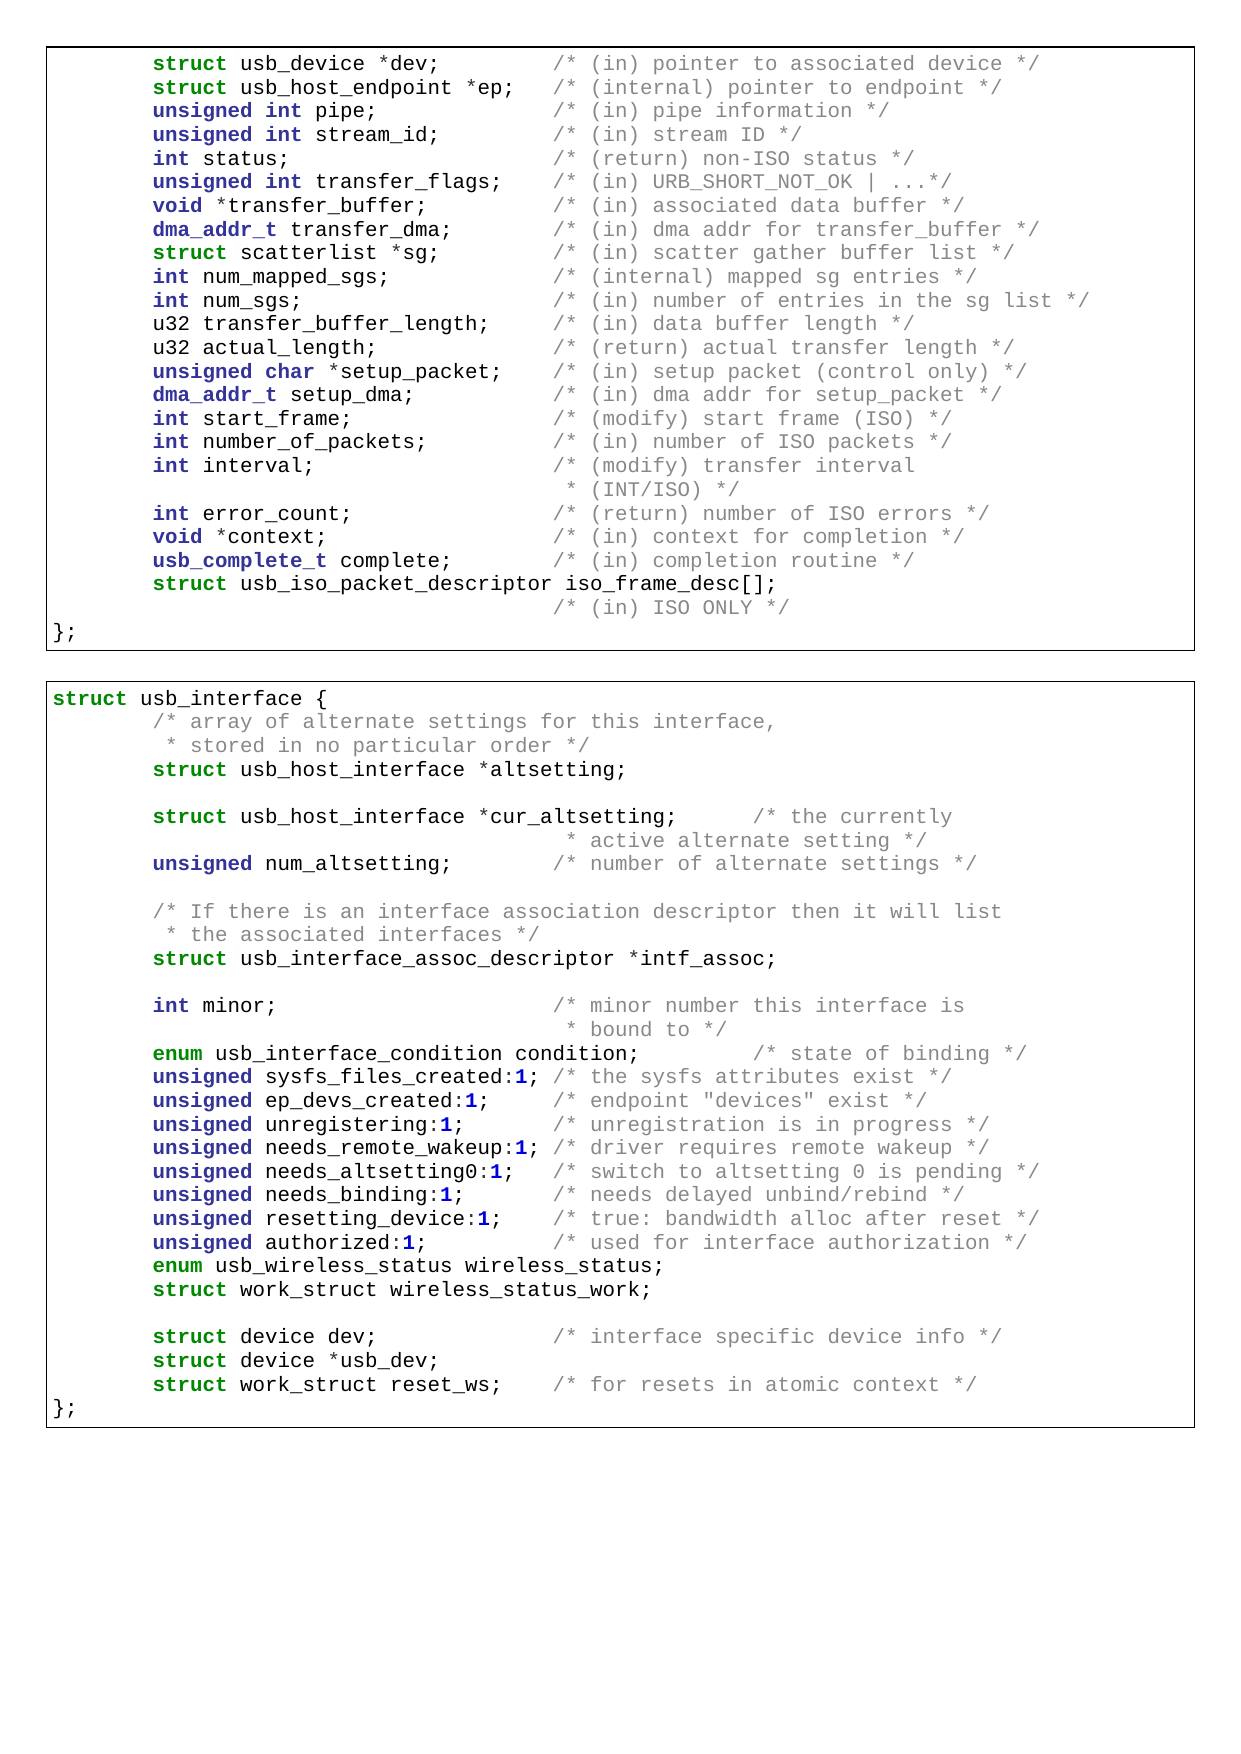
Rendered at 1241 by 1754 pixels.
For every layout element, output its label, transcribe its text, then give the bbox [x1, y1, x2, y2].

table_header struct usb_interface { /* array of alternate settings for this interface, * stored in no particular order */ struct usb_host_interface *altsetting; struct usb_host_interface *cur_altsetting; /* the currently * active alternate setting */ unsigned num_altsetting; /* number of alternate settings */ /* If there is an interface association descriptor then it will list * the associated interfaces */ struct usb_interface_assoc_descriptor *intf_assoc; int minor; /* minor number this interface is * bound to */ enum usb_interface_condition condition; /* state of binding */ unsigned sysfs_files_created:1; /* the sysfs attributes exist */ unsigned ep_devs_created:1; /* endpoint "devices" exist */ unsigned unregistering:1; /* unregistration is in progress */ unsigned needs_remote_wakeup:1; /* driver requires remote wakeup */ unsigned needs_altsetting0:1; /* switch to altsetting 0 is pending */ unsigned needs_binding:1; /* needs delayed unbind/rebind */ unsigned resetting_device:1; /* true: bandwidth alloc after reset */ unsigned authorized:1; /* used for interface authorization */ enum usb_wireless_status wireless_status; struct work_struct wireless_status_work; struct device dev; /* interface specific device info */ struct device *usb_dev; struct work_struct reset_ws; /* for resets in atomic context */ }; [47, 682, 1194, 1427]
table_header struct usb_device *dev; /* (in) pointer to associated device */ struct usb_host_endpoint *ep; /* (internal) pointer to endpoint */ unsigned int pipe; /* (in) pipe information */ unsigned int stream_id; /* (in) stream ID */ int status; /* (return) non-ISO status */ unsigned int transfer_flags; /* (in) URB_SHORT_NOT_OK | ...*/ void *transfer_buffer; /* (in) associated data buffer */ dma_addr_t transfer_dma; /* (in) dma addr for transfer_buffer */ struct scatterlist *sg; /* (in) scatter gather buffer list */ int num_mapped_sgs; /* (internal) mapped sg entries */ int num_sgs; /* (in) number of entries in the sg list */ u32 transfer_buffer_length; /* (in) data buffer length */ u32 actual_length; /* (return) actual transfer length */ unsigned char *setup_packet; /* (in) setup packet (control only) */ dma_addr_t setup_dma; /* (in) dma addr for setup_packet */ int start_frame; /* (modify) start frame (ISO) */ int number_of_packets; /* (in) number of ISO packets */ int interval; /* (modify) transfer interval * (INT/ISO) */ int error_count; /* (return) number of ISO errors */ void *context; /* (in) context for completion */ usb_complete_t complete; /* (in) completion routine */ struct usb_iso_packet_descriptor iso_frame_desc[]; /* (in) ISO ONLY */ }; [47, 48, 1194, 650]
